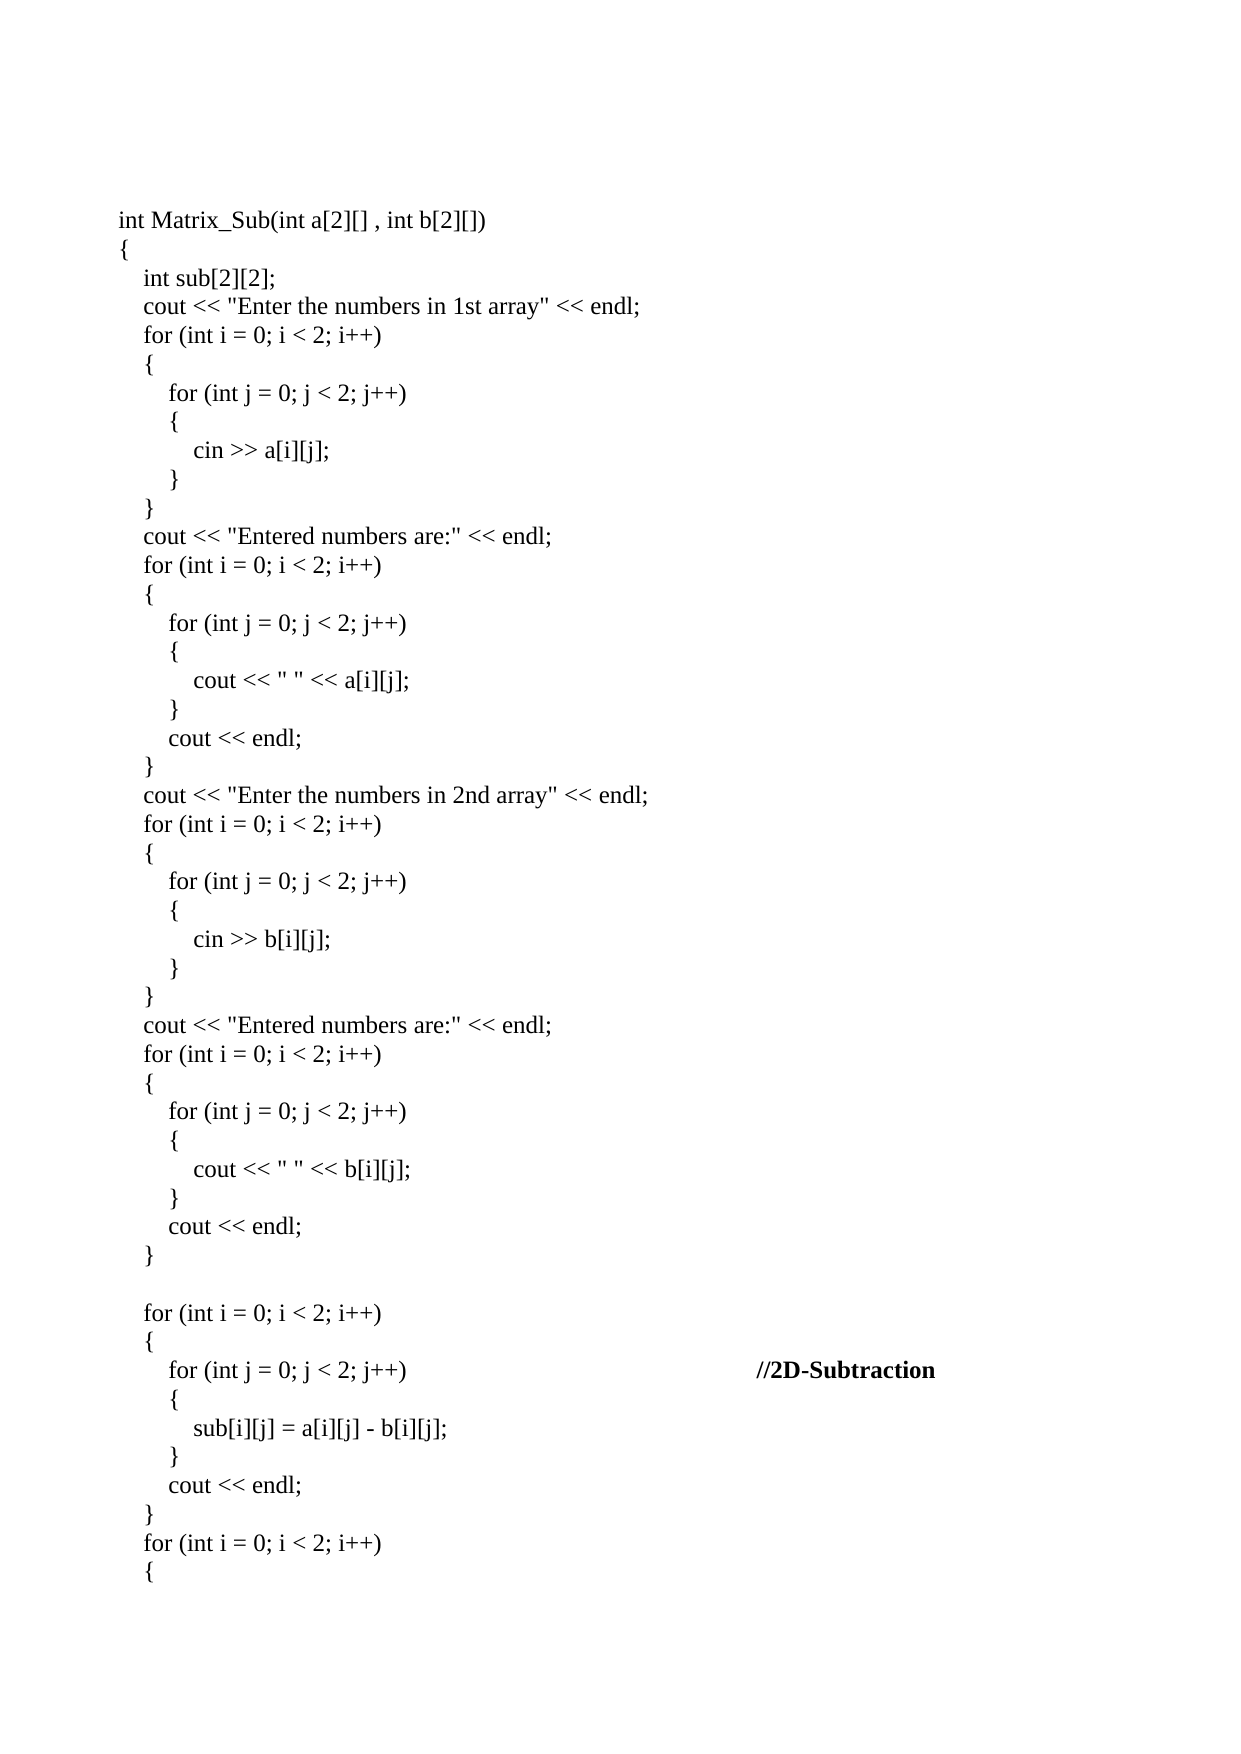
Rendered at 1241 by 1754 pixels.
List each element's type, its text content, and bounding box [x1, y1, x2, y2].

text for (int i = 0; i < 2; i++) [118, 550, 1122, 579]
text { [118, 1326, 1122, 1355]
text for (int j = 0; j < 2; j++) [118, 1096, 1122, 1125]
text cout << endl; [118, 1470, 1122, 1499]
text cout << endl; [118, 723, 1122, 751]
text for (int j = 0; j < 2; j++) [118, 866, 1122, 895]
text } [118, 694, 1122, 723]
text { [118, 838, 1122, 866]
text cin >> a[i][j]; [118, 435, 1122, 464]
text { [118, 636, 1122, 665]
text for (int i = 0; i < 2; i++) [118, 1528, 1122, 1556]
text } [118, 1441, 1122, 1470]
text cout << " " << b[i][j]; [118, 1154, 1122, 1183]
text cout << " " << a[i][j]; [118, 665, 1122, 694]
text } [118, 751, 1122, 780]
text for (int j = 0; j < 2; j++) [118, 378, 1122, 406]
text { [118, 1384, 1122, 1413]
text { [118, 234, 1122, 263]
text cout << endl; [118, 1211, 1122, 1240]
text cout << "Enter the numbers in 1st array" << endl; [118, 291, 1122, 320]
text cout << "Entered numbers are:" << endl; [118, 521, 1122, 550]
text } [118, 1240, 1122, 1269]
text { [118, 579, 1122, 608]
text } [118, 1183, 1122, 1211]
text { [118, 406, 1122, 435]
text } [118, 493, 1122, 521]
text for (int i = 0; i < 2; i++) [118, 320, 1122, 349]
text for (int i = 0; i < 2; i++) [118, 1298, 1122, 1326]
text } [118, 953, 1122, 981]
text { [118, 349, 1122, 378]
text int sub[2][2]; [118, 263, 1122, 291]
text { [118, 1125, 1122, 1154]
text cin >> b[i][j]; [118, 924, 1122, 953]
text } [118, 981, 1122, 1010]
text cout << "Entered numbers are:" << endl; [118, 1010, 1122, 1039]
text cout << "Enter the numbers in 2nd array" << endl; [118, 780, 1122, 809]
text for (int j = 0; j < 2; j++) [118, 608, 1122, 636]
text for (int j = 0; j < 2; j++) //2D-Subtraction [118, 1355, 1122, 1384]
text } [118, 464, 1122, 493]
text { [118, 1556, 1122, 1585]
text { [118, 895, 1122, 924]
text int Matrix_Sub(int a[2][] , int b[2][]) [118, 205, 1122, 234]
text { [118, 1068, 1122, 1096]
text } [118, 1499, 1122, 1528]
text for (int i = 0; i < 2; i++) [118, 809, 1122, 838]
text sub[i][j] = a[i][j] - b[i][j]; [118, 1413, 1122, 1441]
text for (int i = 0; i < 2; i++) [118, 1039, 1122, 1068]
